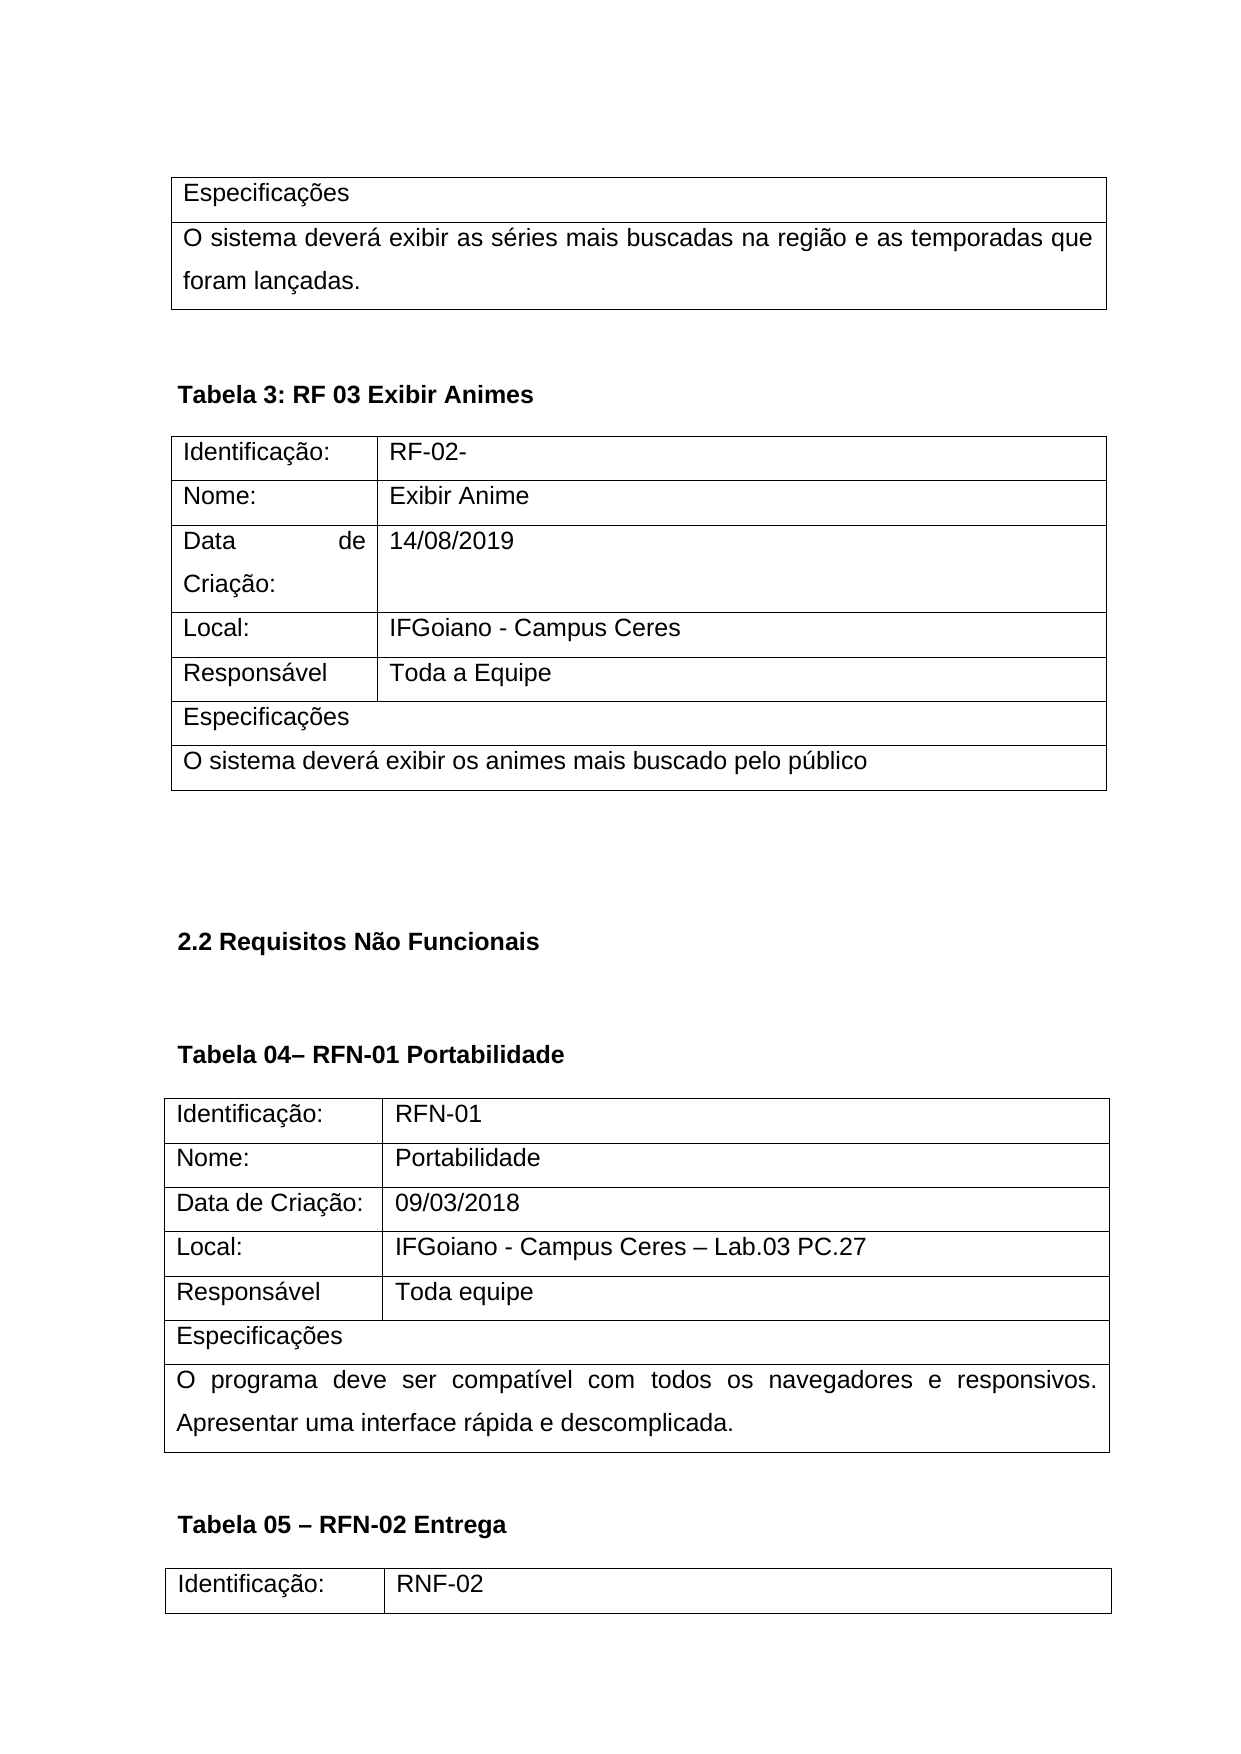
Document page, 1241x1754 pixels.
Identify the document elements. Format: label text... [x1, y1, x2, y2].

table_cell Especificações [165, 1321, 1109, 1364]
table_header Identificação: [172, 437, 377, 480]
table_cell Data de Criação: [165, 1188, 382, 1231]
table_cell Portabilidade [383, 1144, 1109, 1187]
table_header RF-02- [378, 437, 1106, 480]
table_cell Data de Criação: [172, 526, 377, 612]
table_cell Nome: [165, 1144, 382, 1187]
table_cell O sistema deverá exibir as séries mais buscadas na região e as temporadas que foram lançadas. [172, 223, 1106, 309]
table_cell Responsável [172, 658, 377, 701]
table_cell Responsável [165, 1277, 382, 1320]
table_cell 09/03/2018 [383, 1188, 1109, 1231]
table_cell O sistema deverá exibir os animes mais buscado pelo público [172, 746, 1106, 790]
table_cell 14/08/2019 [378, 526, 1106, 612]
table_cell Toda equipe [383, 1277, 1109, 1320]
table_cell Exibir Anime [378, 481, 1106, 525]
text Tabela 04– RFN-01 Portabilidade [177, 1040, 1122, 1069]
table_cell Especificações [172, 702, 1106, 745]
table_header RNF-02 [385, 1569, 1111, 1613]
table_cell O programa deve ser compatível com todos os navegadores e responsivos. Apresentar uma interface rápida e descomplicada. [165, 1365, 1109, 1452]
table_cell Local: [172, 613, 377, 657]
table_cell IFGoiano - Campus Ceres [378, 613, 1106, 657]
table_cell Nome: [172, 481, 377, 525]
subtitle 2.2 Requisitos Não Funcionais [177, 927, 1122, 956]
table_cell IFGoiano - Campus Ceres – Lab.03 PC.27 [383, 1232, 1109, 1276]
table_header Identificação: [166, 1569, 384, 1613]
table_header RFN-01 [383, 1099, 1109, 1142]
table_cell Local: [165, 1232, 382, 1276]
text Tabela 3: RF 03 Exibir Animes [177, 380, 1122, 409]
text Tabela 05 – RFN-02 Entrega [177, 1511, 1122, 1539]
table_header Identificação: [165, 1099, 382, 1142]
table_cell Toda a Equipe [378, 658, 1106, 701]
table_cell Especificações [172, 178, 1106, 222]
